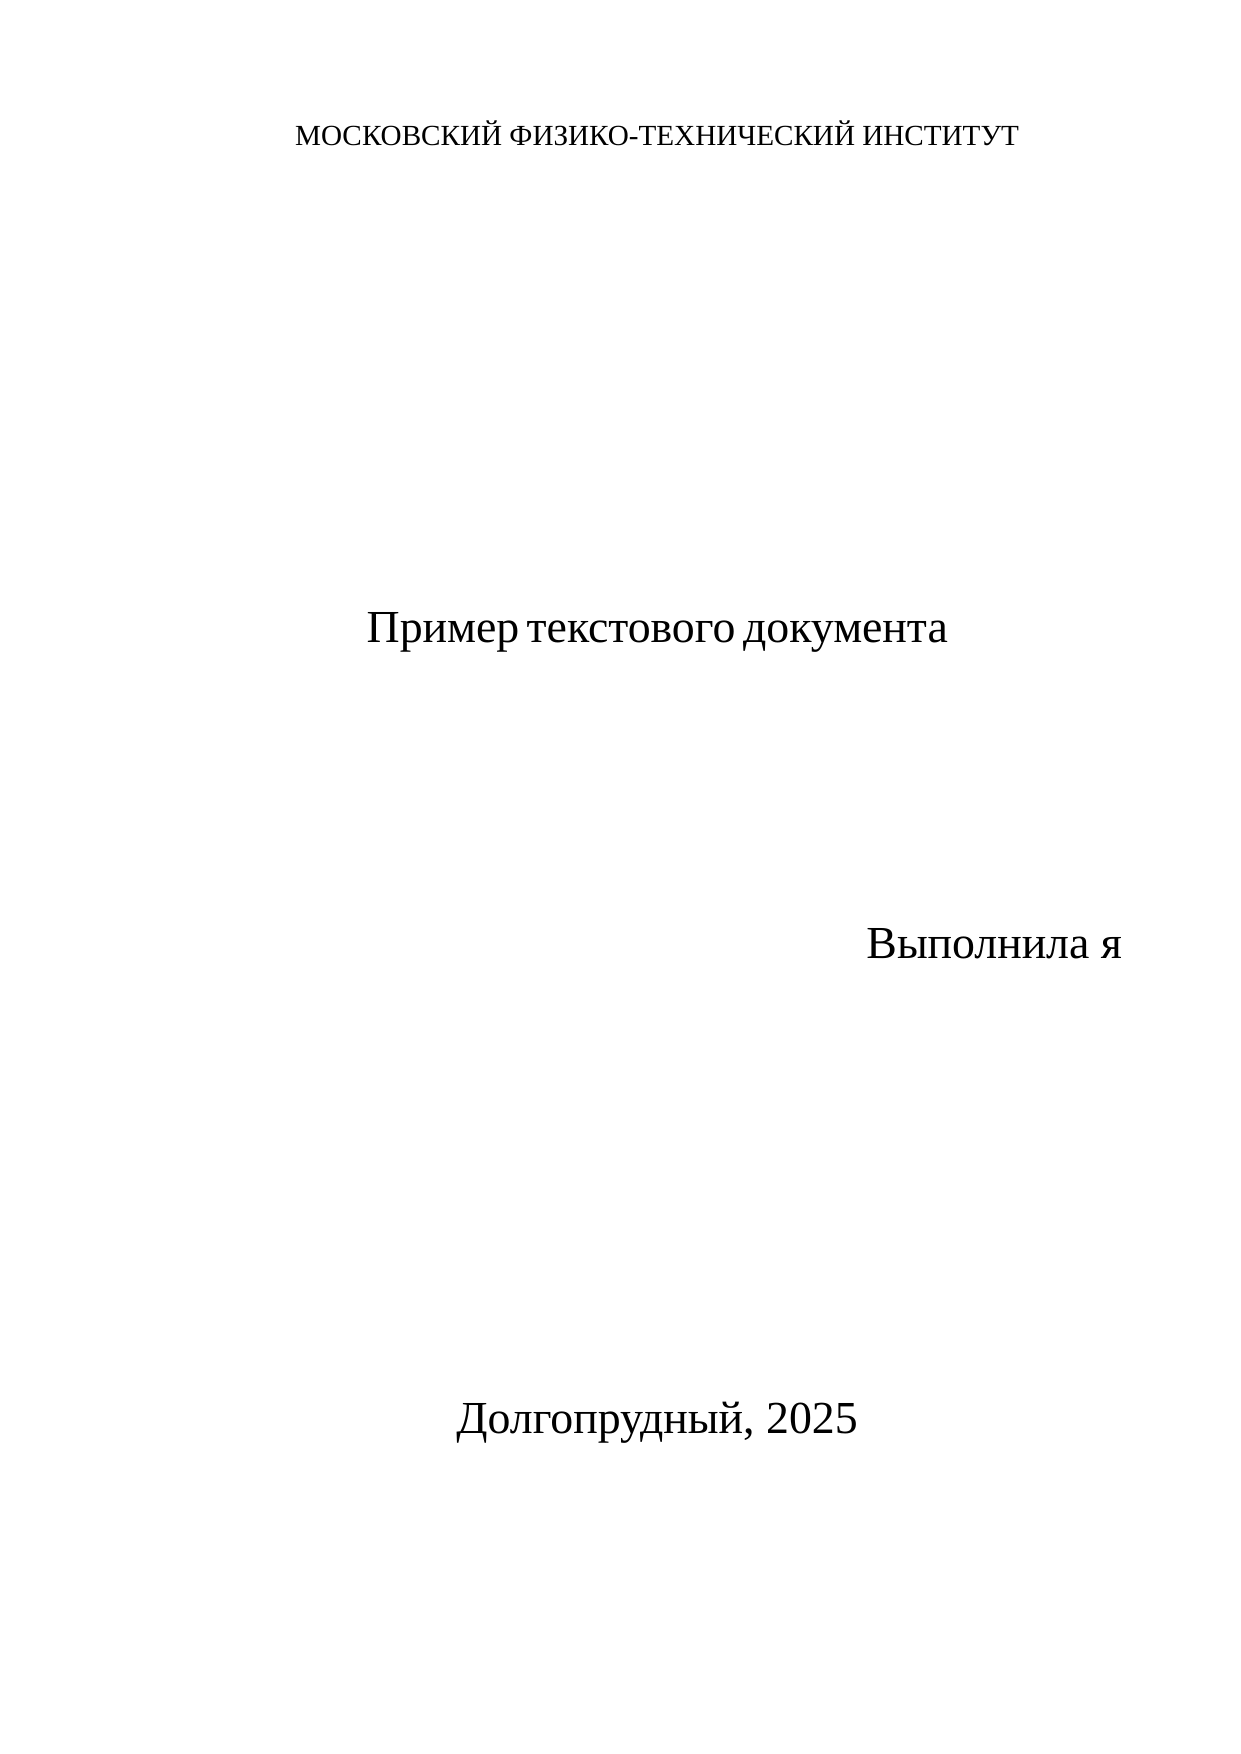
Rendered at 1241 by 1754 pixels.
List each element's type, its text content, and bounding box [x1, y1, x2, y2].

text МОСКОВСКИЙ ФИЗИКО-ТЕХНИЧЕСКИЙ ИНСТИТУТ [118, 118, 1122, 152]
text Долгопрудный, 2025 [118, 1390, 1122, 1443]
text Выполнила я [118, 916, 1122, 969]
text Пример текстового документа [118, 600, 1122, 652]
